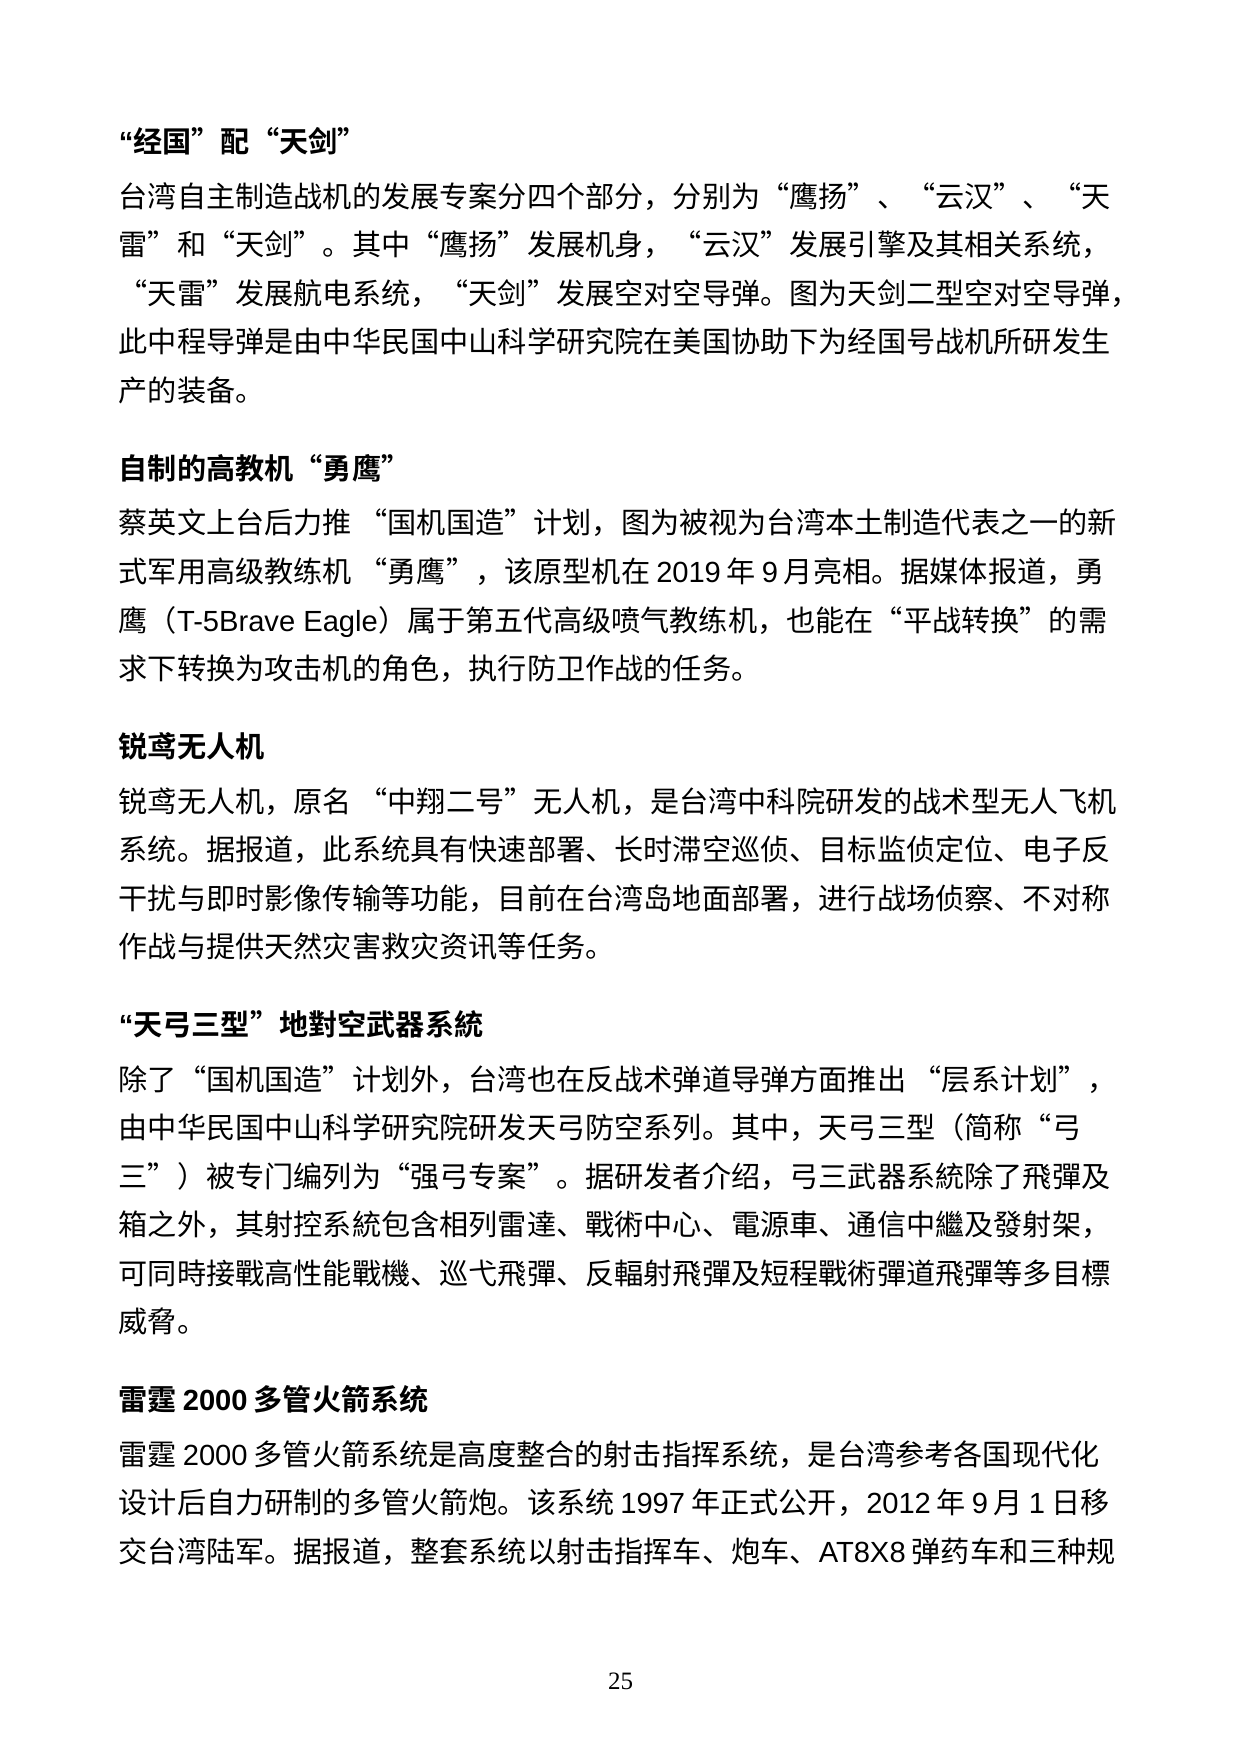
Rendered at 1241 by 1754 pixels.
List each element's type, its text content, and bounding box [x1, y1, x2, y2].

text 锐鸢无人机，原名 “中翔二号”无人机，是台湾中科院研发的战术型无人飞机系统。据报道，此系统具有快速部署、长时滞空巡侦、目标监侦定位、电子反干扰与即时影像传输等功能，目前在台湾岛地面部署，进行战场侦察、不对称作战与提供天然灾害救灾资讯等任务。 [118, 778, 1122, 966]
text 除了“国机国造”计划外，台湾也在反战术弹道导弹方面推出 “层系计划”，由中华民国中山科学研究院研发天弓防空系列。其中，天弓三型（简称“弓三”）被专门编列为“强弓专案”。据研发者介绍，弓三武器系統除了飛彈及箱之外，其射控系統包含相列雷達、戰術中心、電源車、通信中繼及發射架，可同時接戰高性能戰機、巡弋飛彈、反輻射飛彈及短程戰術彈道飛彈等多目標威脅。 [118, 1056, 1122, 1341]
subtitle 自制的高教机“勇鹰” [118, 445, 1122, 487]
subtitle “经国”配“天剑” [118, 118, 1122, 161]
subtitle 雷霆2000多管火箭系统 [118, 1377, 1122, 1419]
text 雷霆2000多管火箭系统是高度整合的射击指挥系统，是台湾参考各国现代化设计后自力研制的多管火箭炮。该系统1997年正式公开，2012年9月1日移交台湾陆军。据报道，整套系统以射击指挥车、炮车、AT8X8弹药车和三种规 [118, 1431, 1122, 1571]
text 台湾自主制造战机的发展专案分四个部分，分别为“鹰扬”、“云汉”、“天雷”和“天剑”。其中“鹰扬”发展机身，“云汉”发展引擎及其相关系统，“天雷”发展航电系统，“天剑”发展空对空导弹。图为天剑二型空对空导弹，此中程导弹是由中华民国中山科学研究院在美国协助下为经国号战机所研发生产的装备。 [118, 173, 1122, 410]
subtitle “天弓三型”地對空武器系統 [118, 1001, 1122, 1044]
text 蔡英文上台后力推 “国机国造”计划，图为被视为台湾本土制造代表之一的新式军用高级教练机 “勇鹰”，该原型机在2019年9月亮相。据媒体报道，勇鹰（T-5Brave Eagle）属于第五代高级喷气教练机，也能在“平战转换”的需求下转换为攻击机的角色，执行防卫作战的任务。 [118, 500, 1122, 688]
subtitle 锐鸢无人机 [118, 723, 1122, 766]
